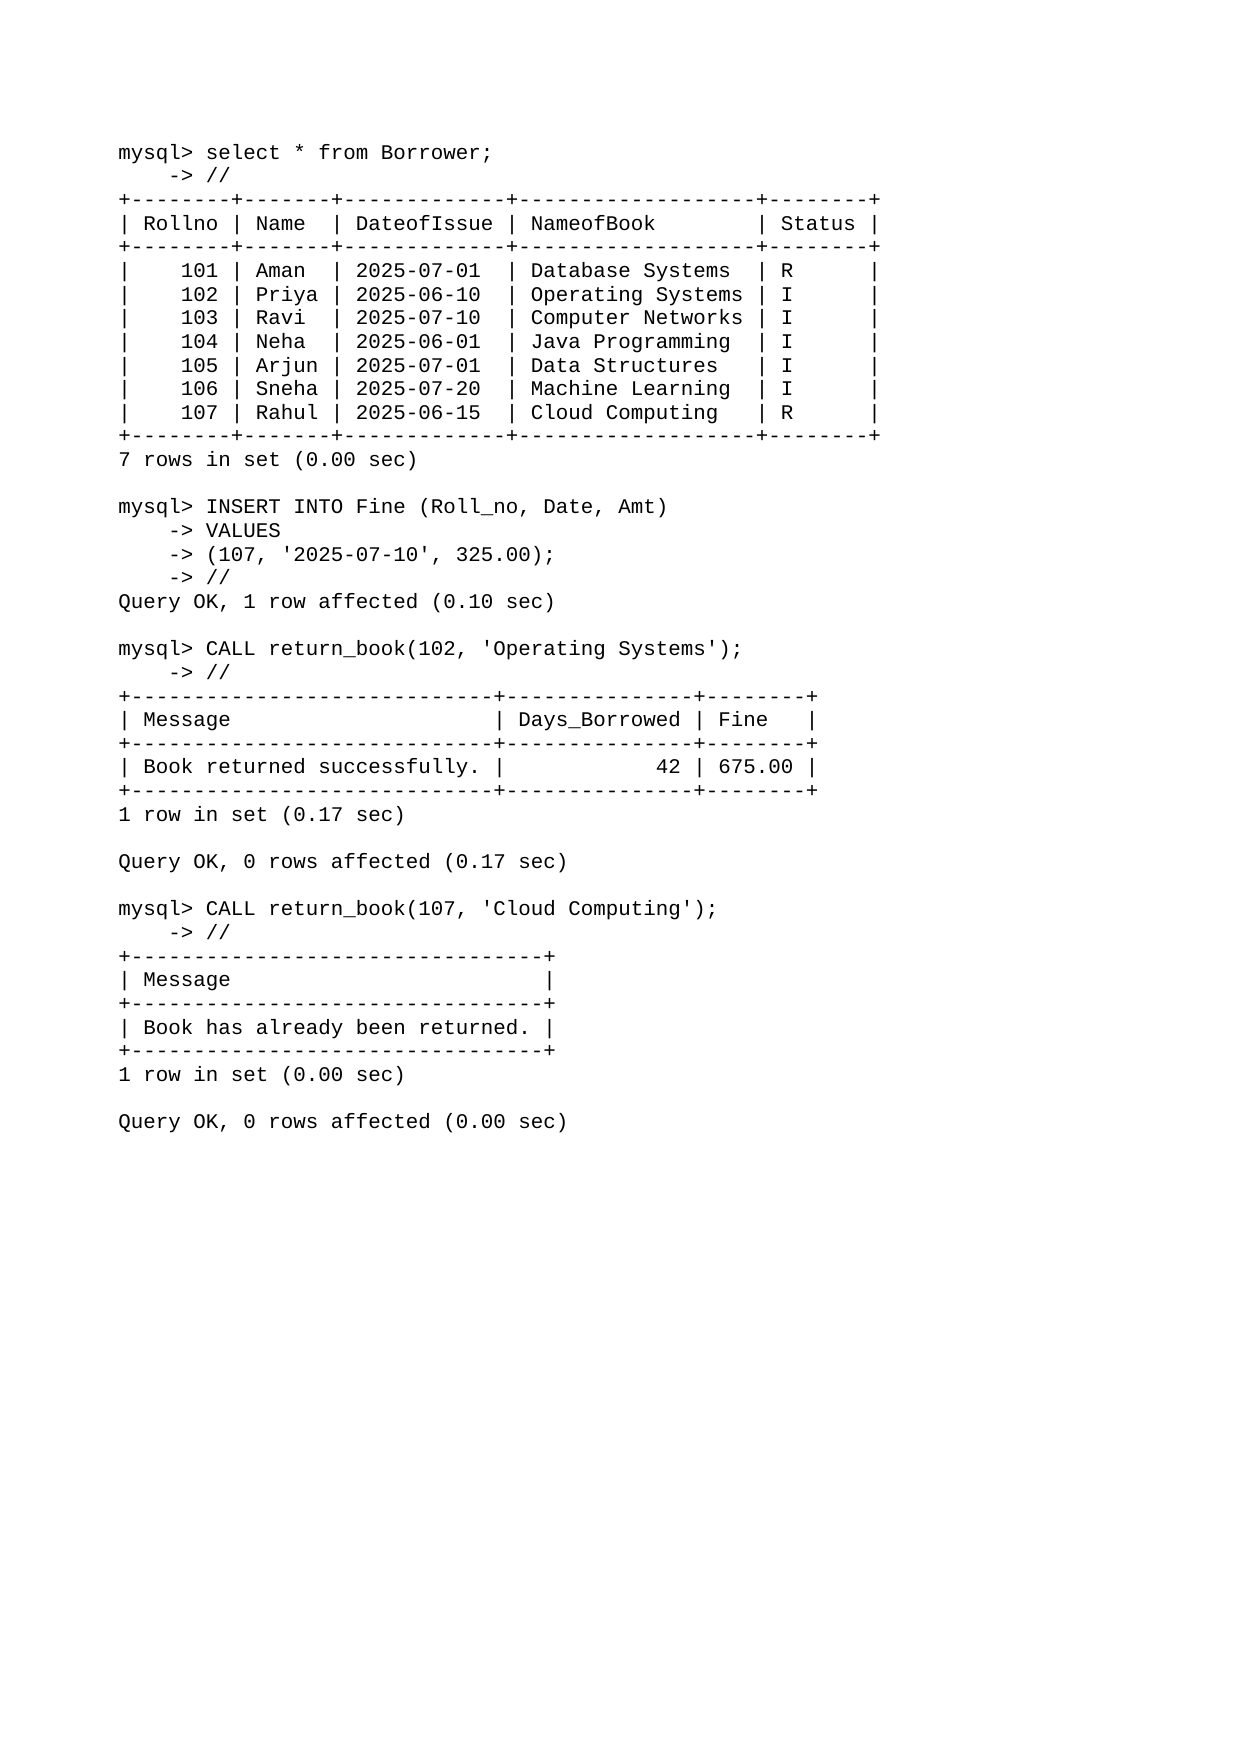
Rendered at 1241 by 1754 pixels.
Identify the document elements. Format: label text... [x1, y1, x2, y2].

text | 104 | Neha | 2025-06-01 | Java Programming | I | [118, 331, 1122, 354]
text -> // [118, 165, 1122, 189]
text | 106 | Sneha | 2025-07-20 | Machine Learning | I | [118, 378, 1122, 402]
text Query OK, 0 rows affected (0.17 sec) [118, 851, 1122, 875]
text +-----------------------------+---------------+--------+ [118, 733, 1122, 757]
text Query OK, 1 row affected (0.10 sec) [118, 591, 1122, 615]
text | 101 | Aman | 2025-07-01 | Database Systems | R | [118, 260, 1122, 284]
text -> // [118, 922, 1122, 946]
text 7 rows in set (0.00 sec) [118, 449, 1122, 473]
text -> (107, '2025-07-10', 325.00); [118, 544, 1122, 567]
text -> VALUES [118, 520, 1122, 544]
text +--------+-------+-------------+-------------------+--------+ [118, 426, 1122, 449]
text | Book has already been returned. | [118, 1017, 1122, 1040]
text mysql> CALL return_book(107, 'Cloud Computing'); [118, 898, 1122, 922]
text -> // [118, 567, 1122, 591]
text +---------------------------------+ [118, 1040, 1122, 1064]
text | Message | Days_Borrowed | Fine | [118, 709, 1122, 733]
text mysql> CALL return_book(102, 'Operating Systems'); [118, 638, 1122, 662]
text +--------+-------+-------------+-------------------+--------+ [118, 189, 1122, 213]
text -> // [118, 662, 1122, 686]
text | 107 | Rahul | 2025-06-15 | Cloud Computing | R | [118, 402, 1122, 426]
text 1 row in set (0.00 sec) [118, 1064, 1122, 1088]
text mysql> select * from Borrower; [118, 142, 1122, 165]
text | Book returned successfully. | 42 | 675.00 | [118, 757, 1122, 780]
text +---------------------------------+ [118, 993, 1122, 1017]
text | 103 | Ravi | 2025-07-10 | Computer Networks | I | [118, 307, 1122, 331]
text +--------+-------+-------------+-------------------+--------+ [118, 236, 1122, 260]
text Query OK, 0 rows affected (0.00 sec) [118, 1111, 1122, 1135]
text | 102 | Priya | 2025-06-10 | Operating Systems | I | [118, 284, 1122, 307]
text 1 row in set (0.17 sec) [118, 804, 1122, 827]
text +---------------------------------+ [118, 946, 1122, 969]
text mysql> INSERT INTO Fine (Roll_no, Date, Amt) [118, 496, 1122, 520]
text +-----------------------------+---------------+--------+ [118, 780, 1122, 804]
text +-----------------------------+---------------+--------+ [118, 686, 1122, 709]
text | 105 | Arjun | 2025-07-01 | Data Structures | I | [118, 354, 1122, 378]
text | Rollno | Name | DateofIssue | NameofBook | Status | [118, 213, 1122, 236]
text | Message | [118, 969, 1122, 993]
